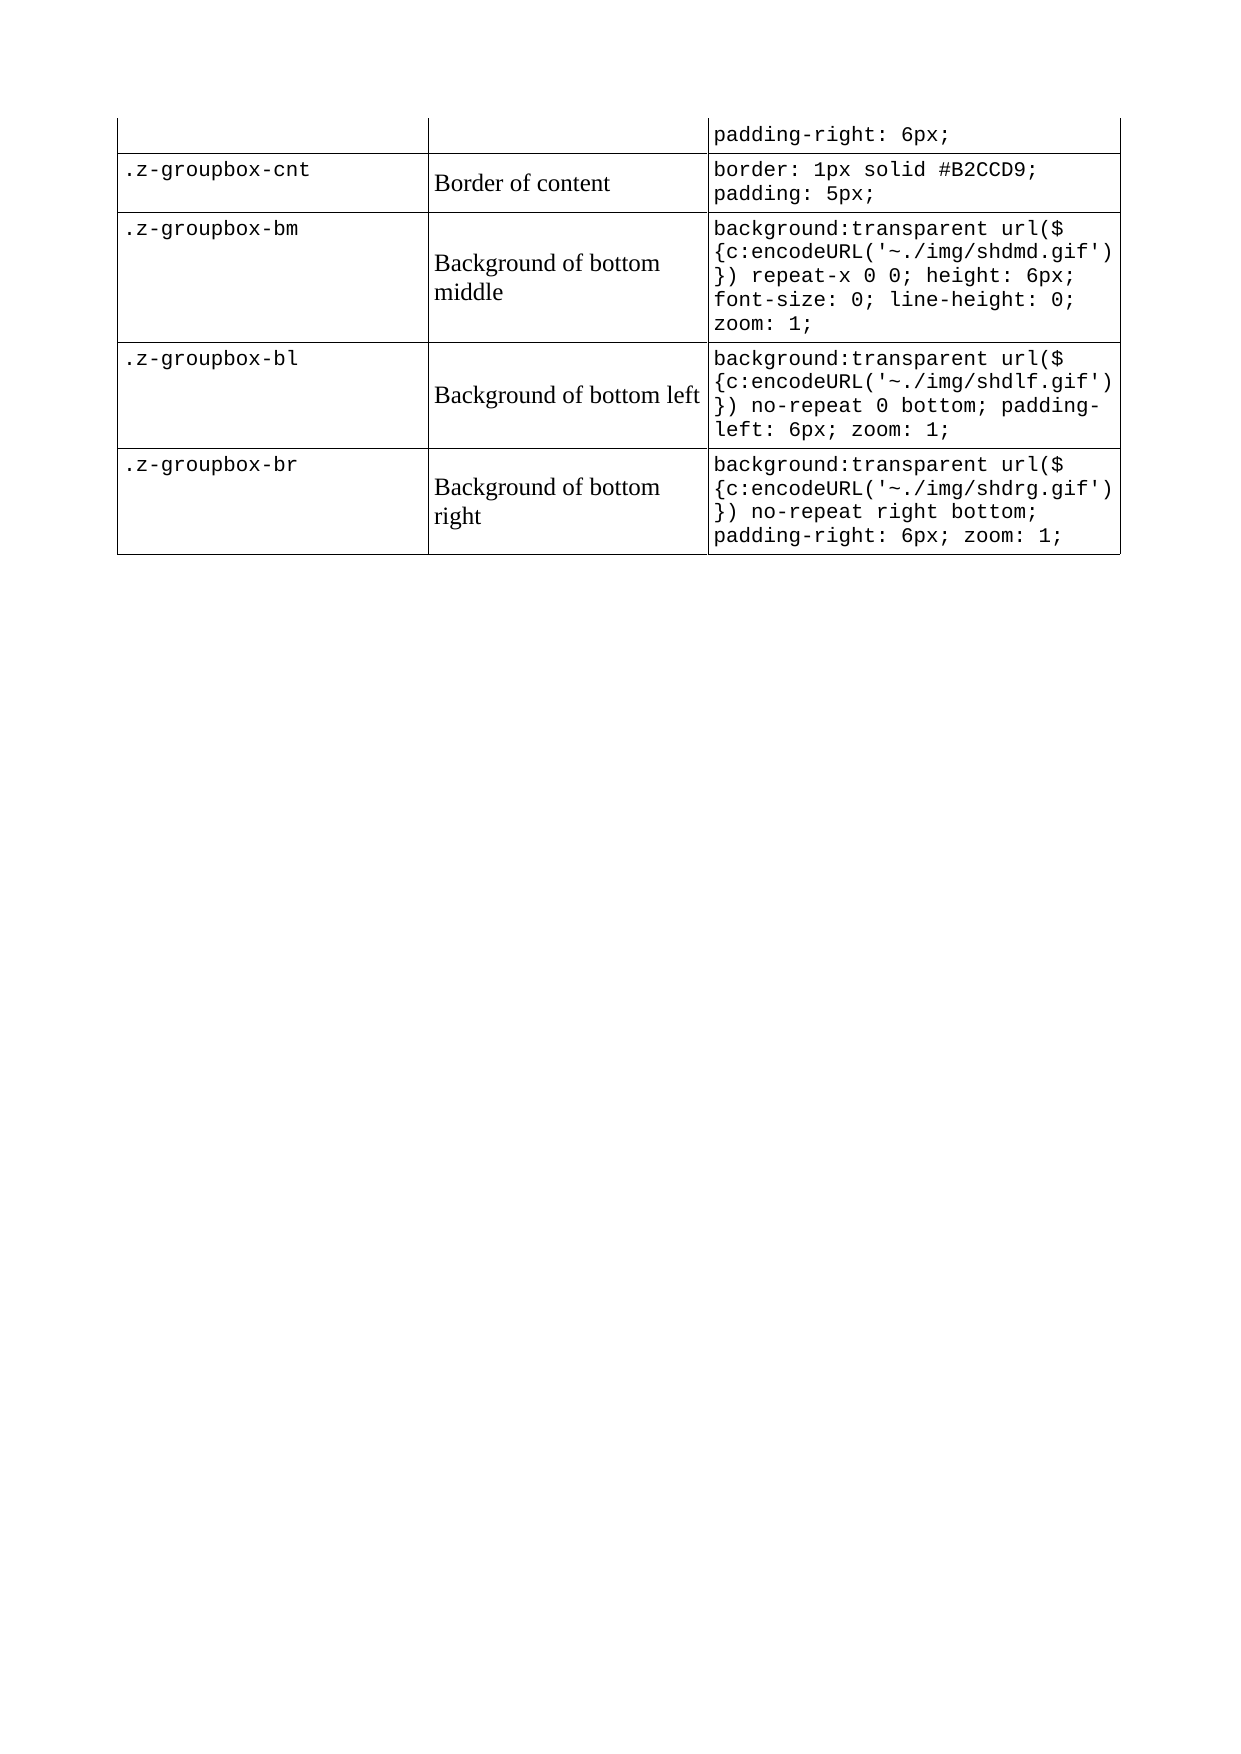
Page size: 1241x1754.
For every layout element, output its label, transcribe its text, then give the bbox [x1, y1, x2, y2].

table_cell .z-groupbox-bl [118, 343, 428, 448]
table_cell [429, 118, 707, 153]
table_cell Background of bottom left [429, 343, 707, 448]
table_cell .z-groupbox-cnt [118, 154, 428, 212]
table_cell Border of content [429, 154, 707, 212]
table_cell Background of bottom middle [429, 213, 707, 342]
table_cell border: 1px solid #B2CCD9; padding: 5px; [709, 154, 1120, 212]
table_cell background:transparent url(${c:encodeURL('~./img/shdmd.gif')}) repeat-x 0 0; height: 6px; font-size: 0; line-height: 0; zoom: 1; [709, 213, 1120, 342]
table_cell Background of bottom right [429, 449, 707, 554]
table_cell padding-right: 6px; [709, 118, 1120, 153]
table_cell .z-groupbox-br [118, 449, 428, 554]
table_cell [118, 118, 428, 153]
table_cell .z-groupbox-bm [118, 213, 428, 342]
table_cell background:transparent url(${c:encodeURL('~./img/shdlf.gif')}) no-repeat 0 bottom; padding-left: 6px; zoom: 1; [709, 343, 1120, 448]
table_cell background:transparent url(${c:encodeURL('~./img/shdrg.gif')}) no-repeat right bottom; padding-right: 6px; zoom: 1; [709, 449, 1120, 554]
